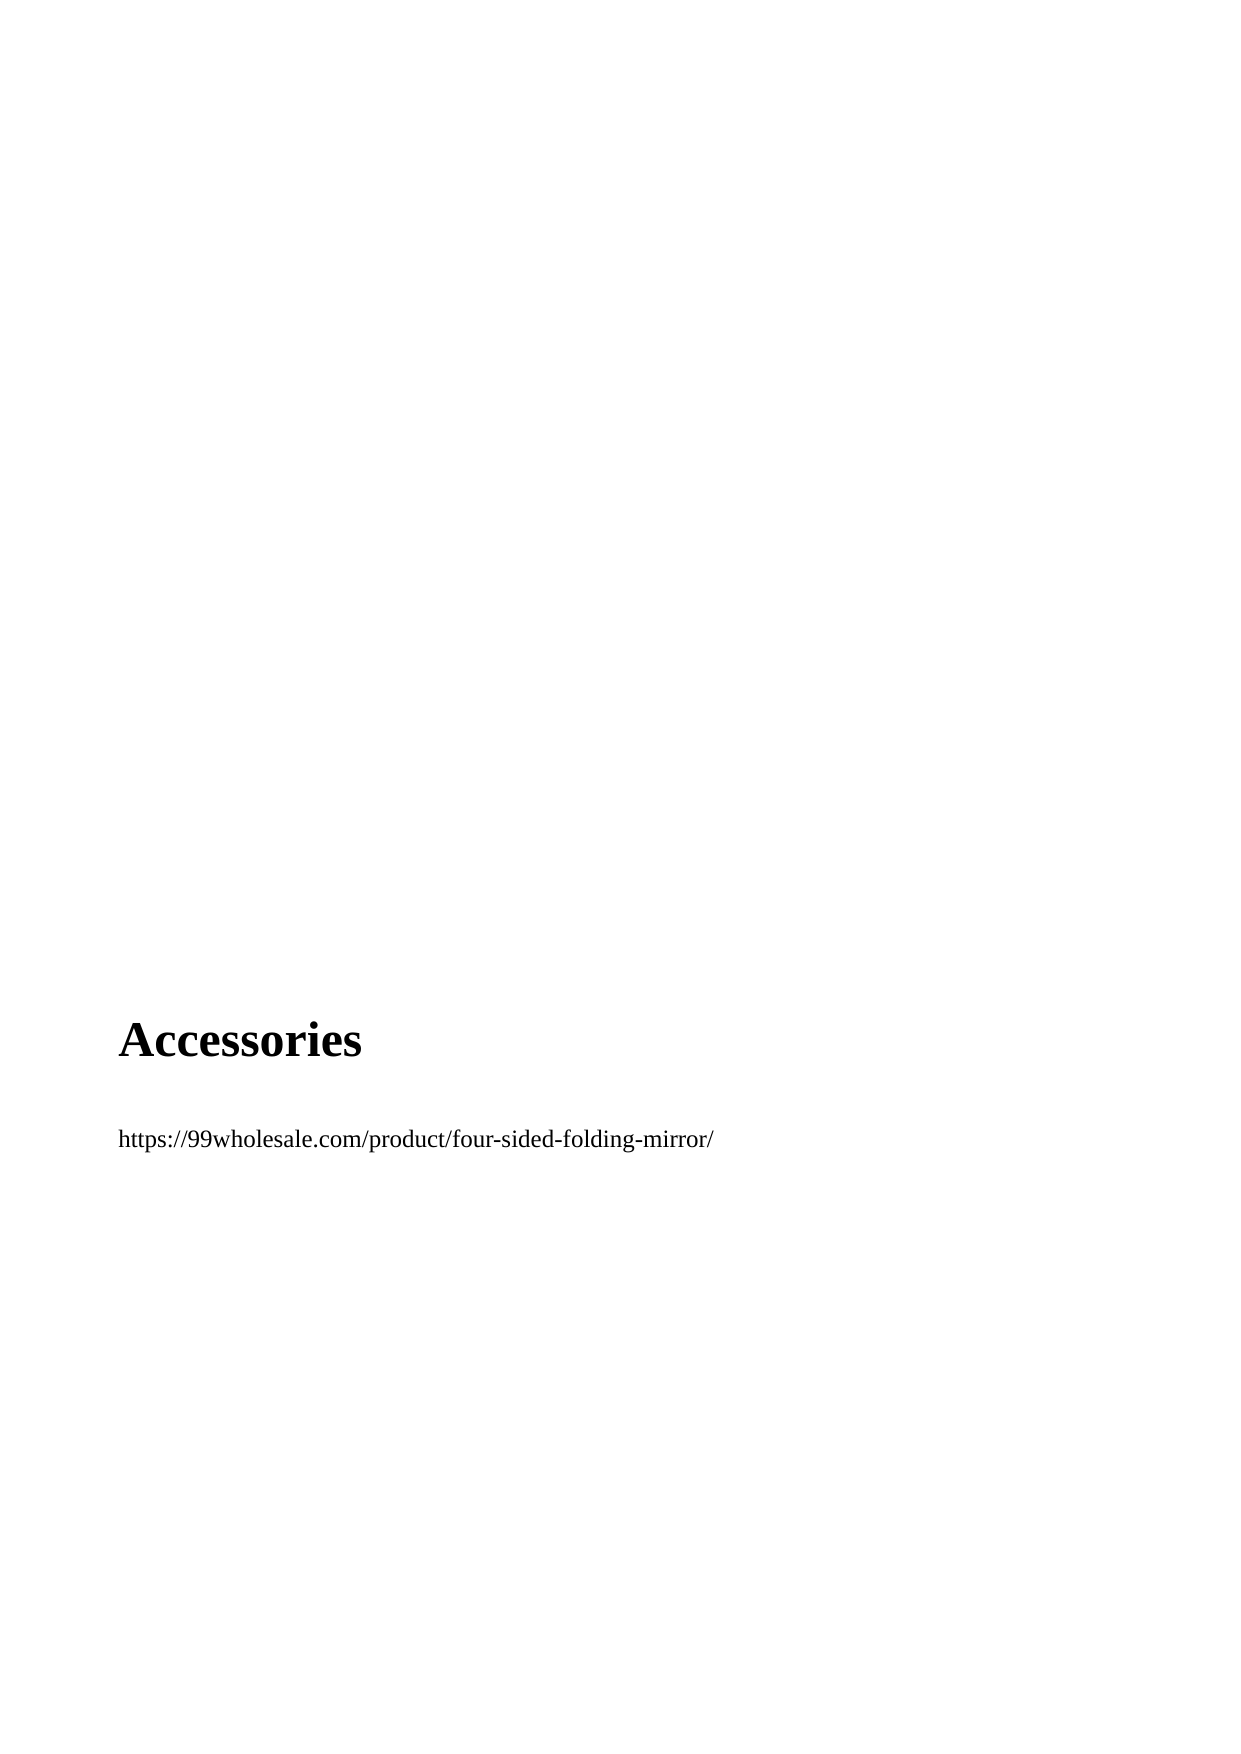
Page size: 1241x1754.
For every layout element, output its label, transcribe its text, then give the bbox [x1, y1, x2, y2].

text https://99wholesale.com/product/four-sided-folding-mirror/ [118, 1124, 1122, 1153]
text Accessories [118, 1009, 1122, 1067]
